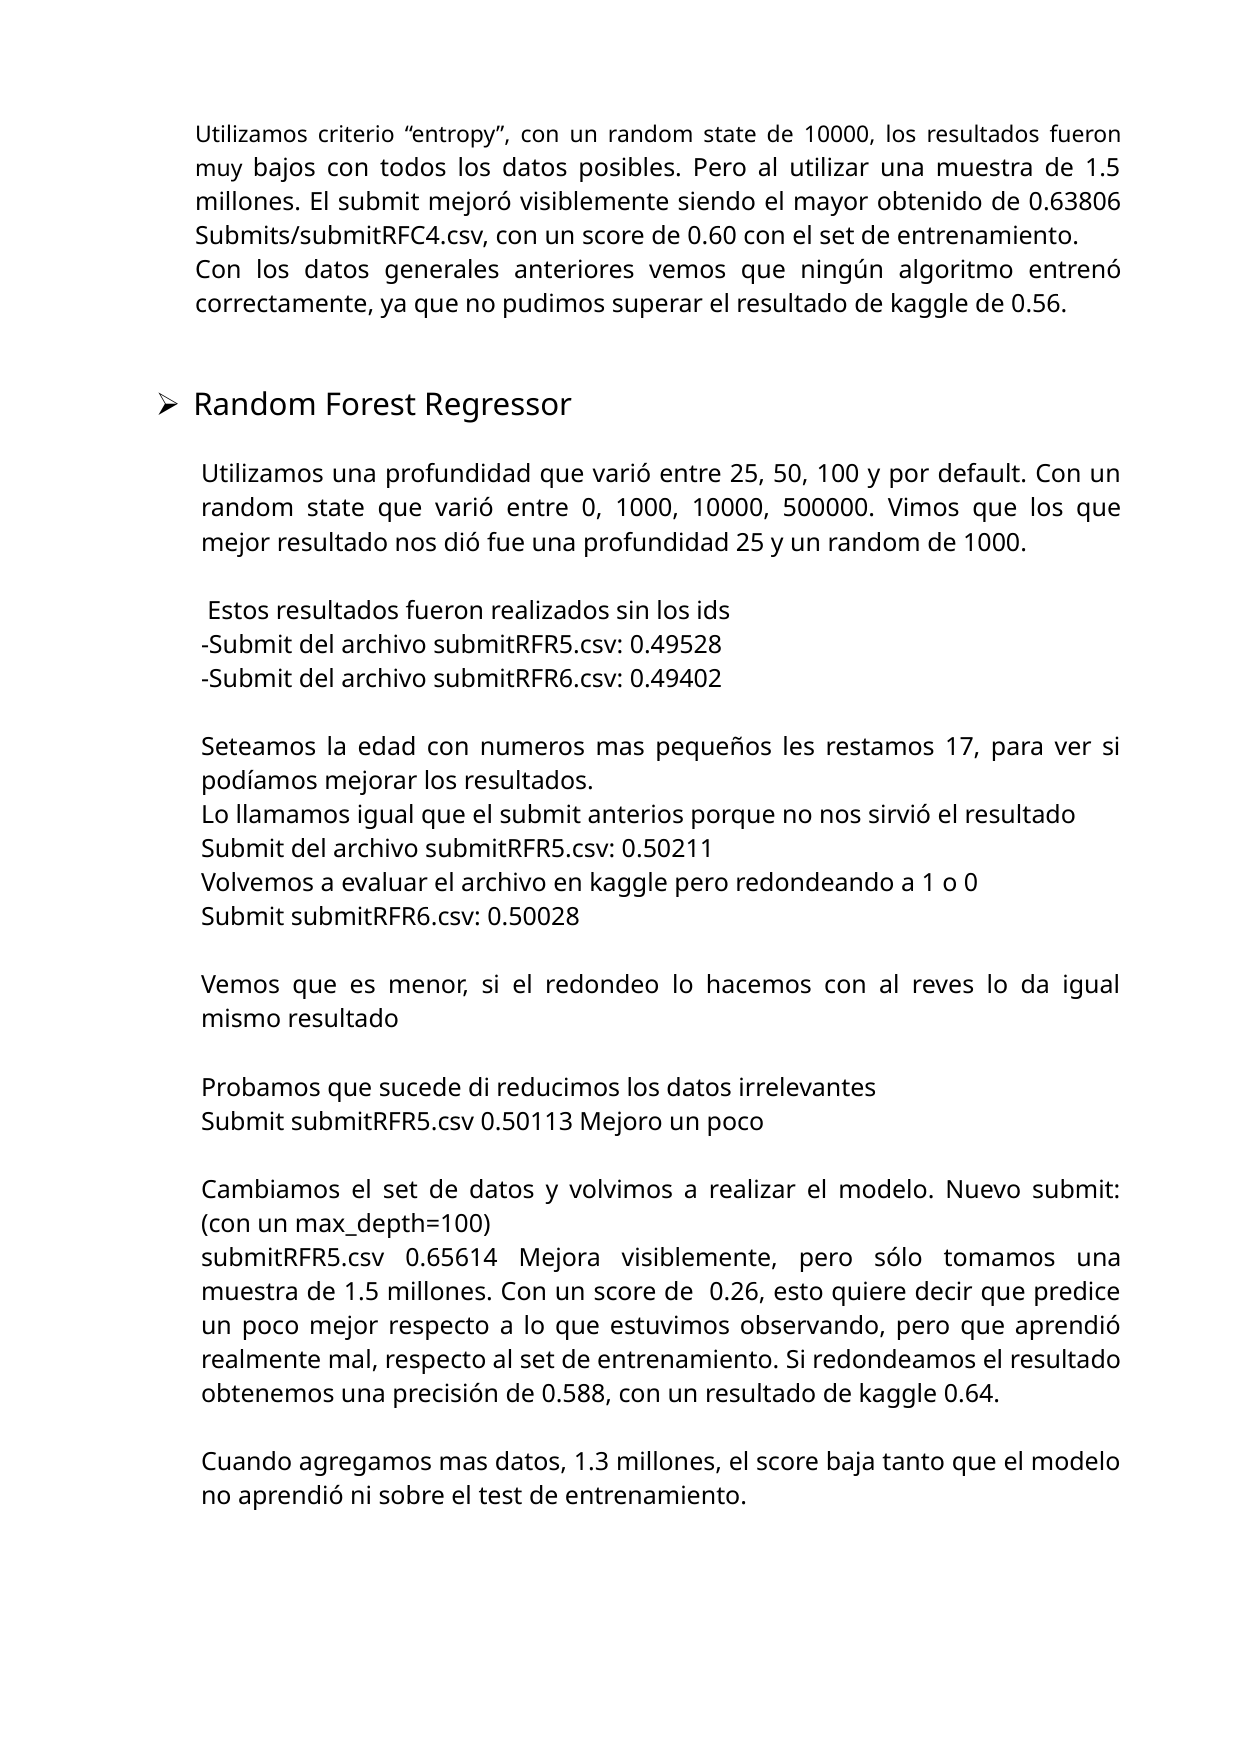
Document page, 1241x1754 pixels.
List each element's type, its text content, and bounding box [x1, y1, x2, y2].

text Estos resultados fueron realizados sin los ids [201, 592, 1122, 626]
text Lo llamamos igual que el submit anterios porque no nos sirvió el resultado [201, 797, 1122, 831]
text Volvemos a evaluar el archivo en kaggle pero redondeando a 1 o 0 [201, 865, 1122, 899]
text Submit submitRFR5.csv 0.50113 Mejoro un poco [201, 1103, 1122, 1137]
text -Submit del archivo submitRFR6.csv: 0.49402 [201, 660, 1122, 694]
text submitRFR5.csv 0.65614 Mejora visiblemente, pero sólo tomamos una muestra de 1.5 millones. Con un score de 0.26, esto quiere decir que predice un poco mejor respecto a lo que estuvimos observando, pero que aprendió realmente mal, respecto al set de entrenamiento. Si redondeamos el resultado obtenemos una precisión de 0.588, con un resultado de kaggle 0.64. [201, 1239, 1122, 1410]
text Cuando agregamos mas datos, 1.3 millones, el score baja tanto que el modelo no aprendió ni sobre el test de entrenamiento. [201, 1444, 1122, 1512]
text Utilizamos criterio “entropy”, con un random state de 10000, los resultados fueron muy bajos con todos los datos posibles. Pero al utilizar una muestra de 1.5 millones. El submit mejoró visiblemente siendo el mayor obtenido de 0.63806 Submits/submitRFC4.csv, con un score de 0.60 con el set de entrenamiento. [195, 118, 1122, 252]
text Con los datos generales anteriores vemos que ningún algoritmo entrenó correctamente, ya que no pudimos superar el resultado de kaggle de 0.56. [195, 252, 1122, 320]
text Utilizamos una profundidad que varió entre 25, 50, 100 y por default. Con un random state que varió entre 0, 1000, 10000, 500000. Vimos que los que mejor resultado nos dió fue una profundidad 25 y un random de 1000. [201, 456, 1122, 558]
list Random Forest Regressor [156, 382, 1122, 425]
text Submit submitRFR6.csv: 0.50028 [201, 899, 1122, 933]
text Seteamos la edad con numeros mas pequeños les restamos 17, para ver si podíamos mejorar los resultados. [201, 728, 1122, 797]
text Vemos que es menor, si el redondeo lo hacemos con al reves lo da igual mismo resultado [201, 967, 1122, 1035]
text Submit del archivo submitRFR5.csv: 0.50211 [201, 831, 1122, 865]
text Probamos que sucede di reducimos los datos irrelevantes [201, 1069, 1122, 1103]
text Cambiamos el set de datos y volvimos a realizar el modelo. Nuevo submit: (con un max_depth=100) [201, 1171, 1122, 1239]
text -Submit del archivo submitRFR5.csv: 0.49528 [201, 626, 1122, 660]
